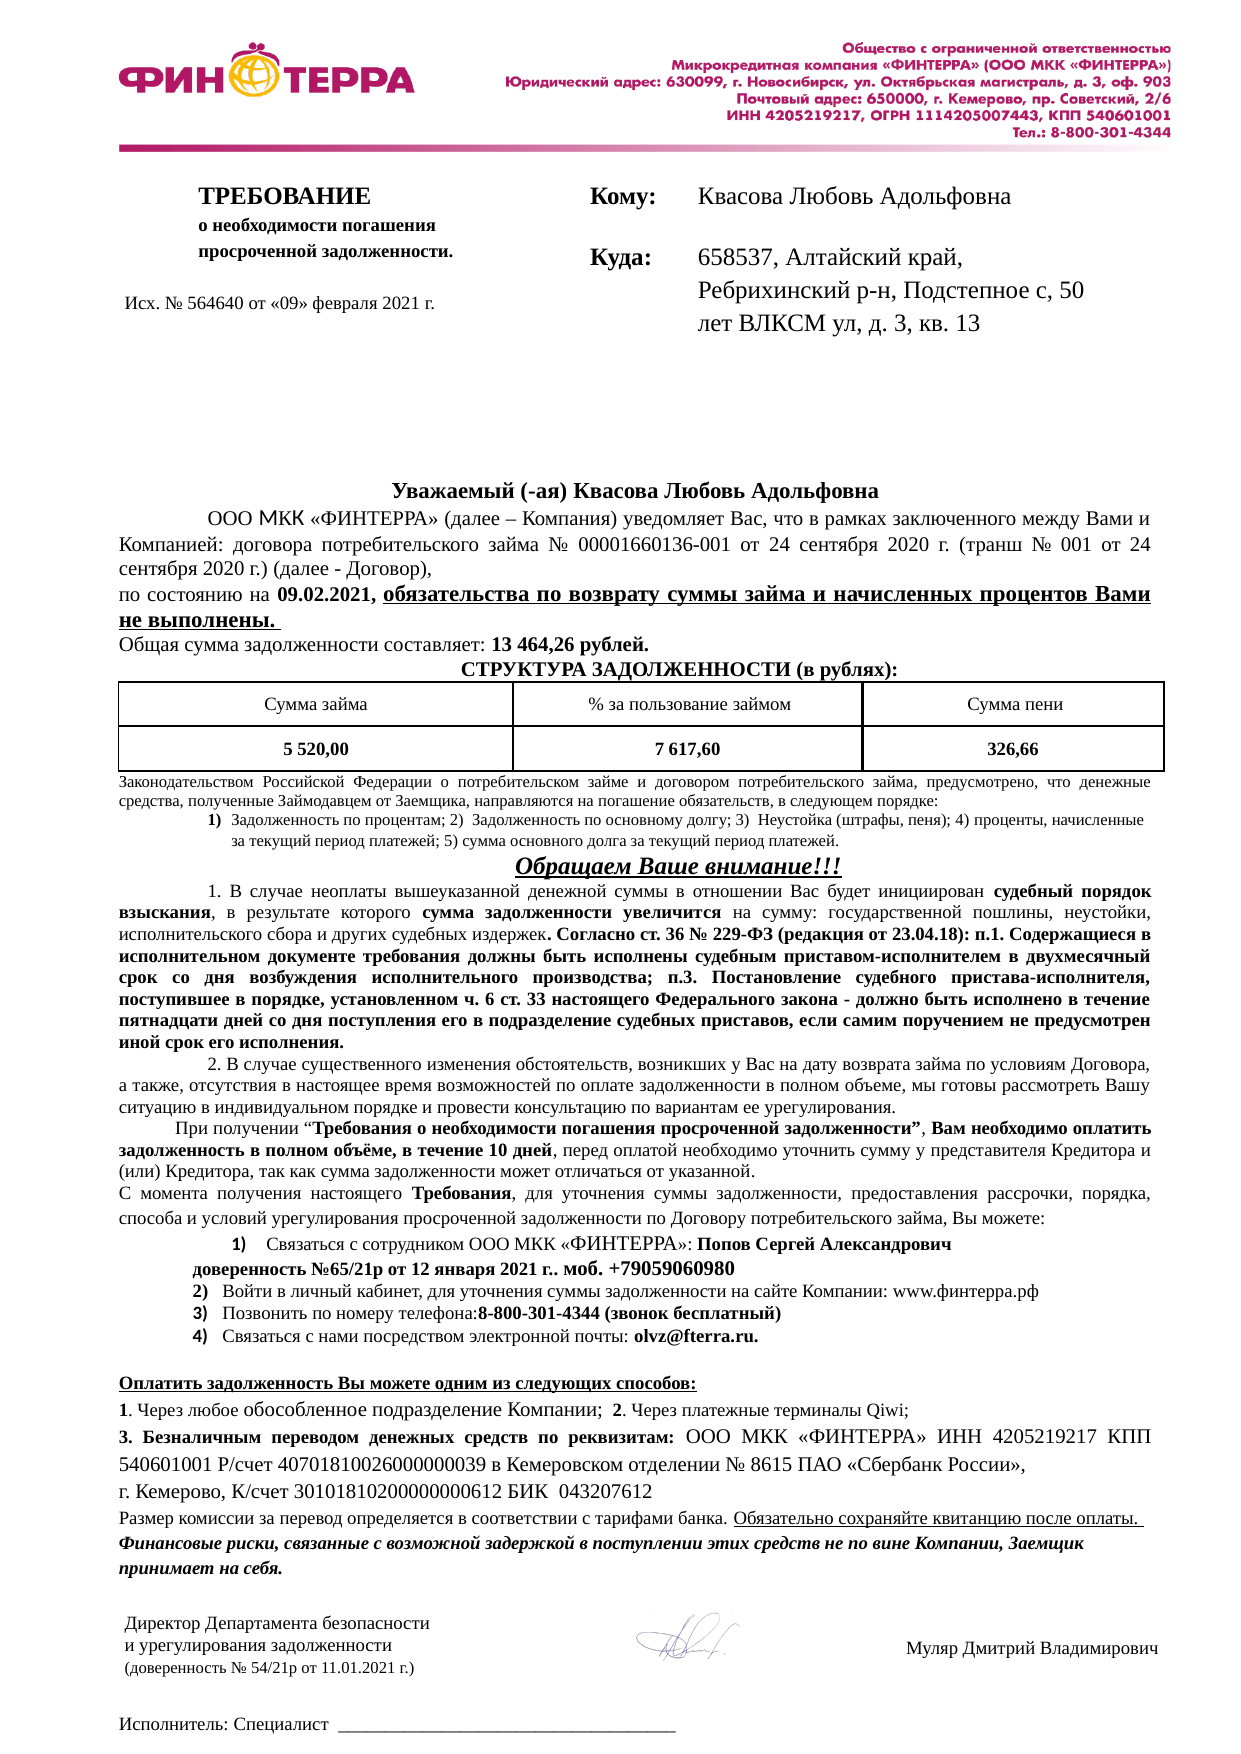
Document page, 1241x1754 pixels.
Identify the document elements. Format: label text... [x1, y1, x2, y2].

text 3. Безналичным переводом денежных средств по реквизитам: ООО МКК «ФИНТЕРРА» ИНН 4205219217 КПП 540601001 Р/счет 40701810026000000039 в Кемеровском отделении № 8615 ПАО «Сбербанк России», [118, 1424, 1152, 1476]
table_cell 5 520,00 [119, 727, 512, 769]
picture [118, 42, 1171, 152]
table_header Сумма пени [864, 683, 1163, 725]
table_cell 326,66 [864, 727, 1163, 769]
list Позвонить по номеру телефона:8-800-301-4344 (звонок бесплатный) [192, 1301, 1152, 1324]
text СТРУКТУРА ЗАДОЛЖЕННОСТИ (в рублях): [118, 656, 1152, 681]
text ООО МКК «ФИНТЕРРА» (далее – Компания) уведомляет Вас, что в рамках заключенного между Вами и Компанией: договора потребительского займа № 00001660136-001 от 24 сентября 2020 г. (транш № 001 от 24 сентября 2020 г.) (далее - Договор), [118, 503, 1152, 580]
text 1. В случае неоплаты вышеуказанной денежной суммы в отношении Вас будет инициирован судебный порядок взыскания, в результате которого сумма задолженности увеличится на сумму: государственной пошлины, неустойки, исполнительского сбора и других судебных издержек. Согласно ст. 36 № 229-ФЗ (редакция от 23.04.18): п.1. Содержащиеся в исполнительном документе требования должны быть исполнены судебным приставом-исполнителем в двухмесячный срок со дня возбуждения исполнительного производства; п.3. Постановление судебного пристава-исполнителя, поступившее в порядке, установленном ч. 6 ст. 33 настоящего Федерального закона - должно быть исполнено в течение пятнадцати дней со дня поступления его в подразделение судебных приставов, если самим поручением не предусмотрен иной срок его исполнения. [118, 880, 1152, 1052]
text Исполнитель: Специалист ____________________________________ [118, 1713, 1152, 1735]
text по состоянию на 09.02.2021, обязательства по возврату суммы займа и начисленных процентов Вами не выполнены. [118, 580, 1152, 632]
list Войти в личный кабинет, для уточнения суммы задолженности на сайте Компании: www.финтерра.рф [163, 1279, 1152, 1301]
picture [635, 1611, 742, 1662]
list Связаться с сотрудником ООО МКК «ФИНТЕРРА»: Попов Сергей Александрович [193, 1231, 1152, 1256]
text Оплатить задолженность Вы можете одним из следующих способов: [118, 1372, 1152, 1393]
text Размер комиссии за перевод определяется в соответствии с тарифами банка. Обязательно сохраняйте квитанцию после оплаты. Финансовые риски, связанные с возможной задержкой в поступлении этих средств не по вине Компании, Заемщик принимает на себя. [118, 1507, 1152, 1578]
table_header Муляр Дмитрий Владимирович [807, 1606, 1164, 1688]
text С момента получения настоящего Требования, для уточнения суммы задолженности, предоставления рассрочки, порядка, способа и условий урегулирования просроченной задолженности по Договору потребительского займа, Вы можете: [118, 1182, 1152, 1228]
text 1. Через любое обособленное подразделение Компании; 2. Через платежные терминалы Qiwi; [118, 1397, 1152, 1421]
table_header ТРЕБОВАНИЕ о необходимости погашения просроченной задолженности. Исх. № 564640 от «09» февраля 2021 г. [119, 175, 584, 398]
table_header [1116, 175, 1169, 398]
text Обращаем Ваше внимание!!! [118, 851, 1152, 880]
text При получении “Требования о необходимости погашения просроченной задолженности”, Вам необходимо оплатить задолженность в полном объёме, в течение 10 дней, перед оплатой необходимо уточнить сумму у представителя Кредитора и (или) Кредитора, так как сумма задолженности может отличаться от указанной. [118, 1117, 1152, 1182]
table_header Сумма займа [119, 683, 512, 725]
table_header Квасова Любовь Адольфовна [692, 175, 1116, 236]
table_header % за пользование займом [514, 683, 861, 725]
text Уважаемый (-ая) Квасова Любовь Адольфовна [118, 477, 1152, 503]
table_cell 658537, Алтайский край, Ребрихинский р-н, Подстепное с, 50 лет ВЛКСМ ул, д. 3, кв. 13 [692, 236, 1116, 398]
list Задолженность по процентам; 2) Задолженность по основному долгу; 3) Неустойка (штрафы, пеня); 4) проценты, начисленные за текущий период платежей; 5) сумма основного долга за текущий период платежей. [207, 810, 1152, 850]
text 2. В случае существенного изменения обстоятельств, возникших у Вас на дату возврата займа по условиям Договора, а также, отсутствия в настоящее время возможностей по оплате задолженности в полном объеме, мы готовы рассмотреть Вашу ситуацию в индивидуальном порядке и провести консультацию по вариантам ее урегулирования. [118, 1052, 1152, 1117]
table_header Кому: [584, 175, 692, 236]
table_cell Куда: [584, 236, 692, 398]
table_header [570, 1606, 807, 1688]
text Общая сумма задолженности составляет: 13 464,26 рублей. [118, 632, 1152, 656]
table_header Директор Департамента безопасности и урегулирования задолженности (доверенность № 54/21р от 11.01.2021 г.) [119, 1606, 570, 1688]
text доверенность №65/21р от 12 января 2021 г.. моб. +79059060980 [192, 1256, 1152, 1279]
text г. Кемерово, К/счет 30101810200000000612 БИК 043207612 [118, 1479, 1152, 1503]
text Законодательством Российской Федерации о потребительском займе и договором потребительского займа, предусмотрено, что денежные средства, полученные Займодавцем от Заемщика, направляются на погашение обязательств, в следующем порядке: [118, 772, 1152, 810]
table_cell 7 617,60 [514, 727, 861, 769]
list Связаться с нами посредством электронной почты: olvz@fterra.ru. [192, 1324, 1152, 1347]
